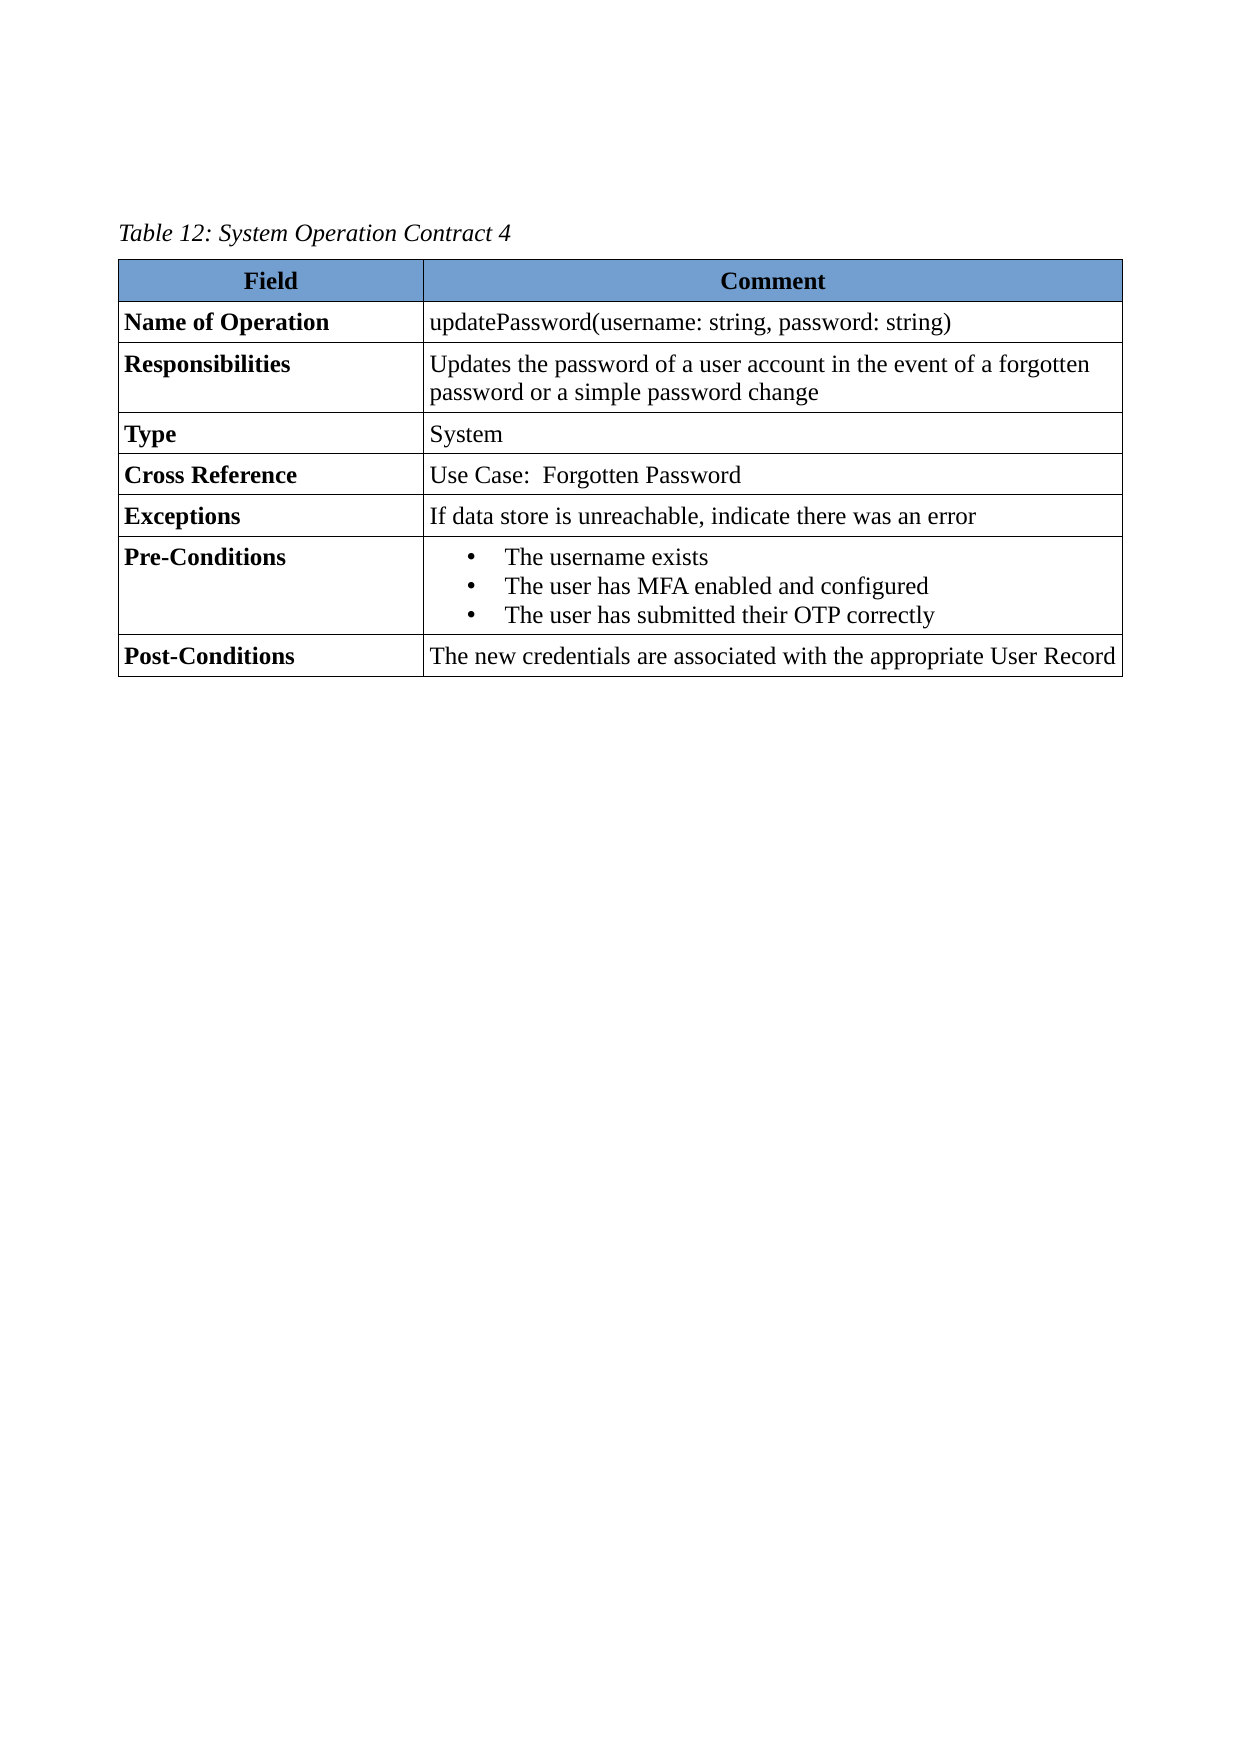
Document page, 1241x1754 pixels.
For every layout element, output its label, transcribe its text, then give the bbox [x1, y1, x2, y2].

table_cell The username exists The user has MFA enabled and configured The user has submitted their OTP correctly [424, 537, 1122, 634]
table_cell Cross Reference [119, 454, 423, 494]
table_header Comment [424, 260, 1122, 301]
table_cell System [424, 413, 1122, 453]
table_cell Use Case: Forgotten Password [424, 454, 1122, 494]
table_cell Pre-Conditions [119, 537, 423, 634]
table_cell Name of Operation [119, 302, 423, 342]
table_cell updatePassword(username: string, password: string) [424, 302, 1122, 342]
table_cell Exceptions [119, 495, 423, 536]
table_cell Type [119, 413, 423, 453]
table_cell Post-Conditions [119, 635, 423, 676]
table_cell Updates the password of a user account in the event of a forgotten password or a simple password change [424, 343, 1122, 412]
table_cell The new credentials are associated with the appropriate User Record [424, 635, 1122, 676]
text Table 12: System Operation Contract 4 [118, 218, 1122, 247]
table_cell If data store is unreachable, indicate there was an error [424, 495, 1122, 536]
table_header Field [119, 260, 423, 301]
table_cell Responsibilities [119, 343, 423, 412]
